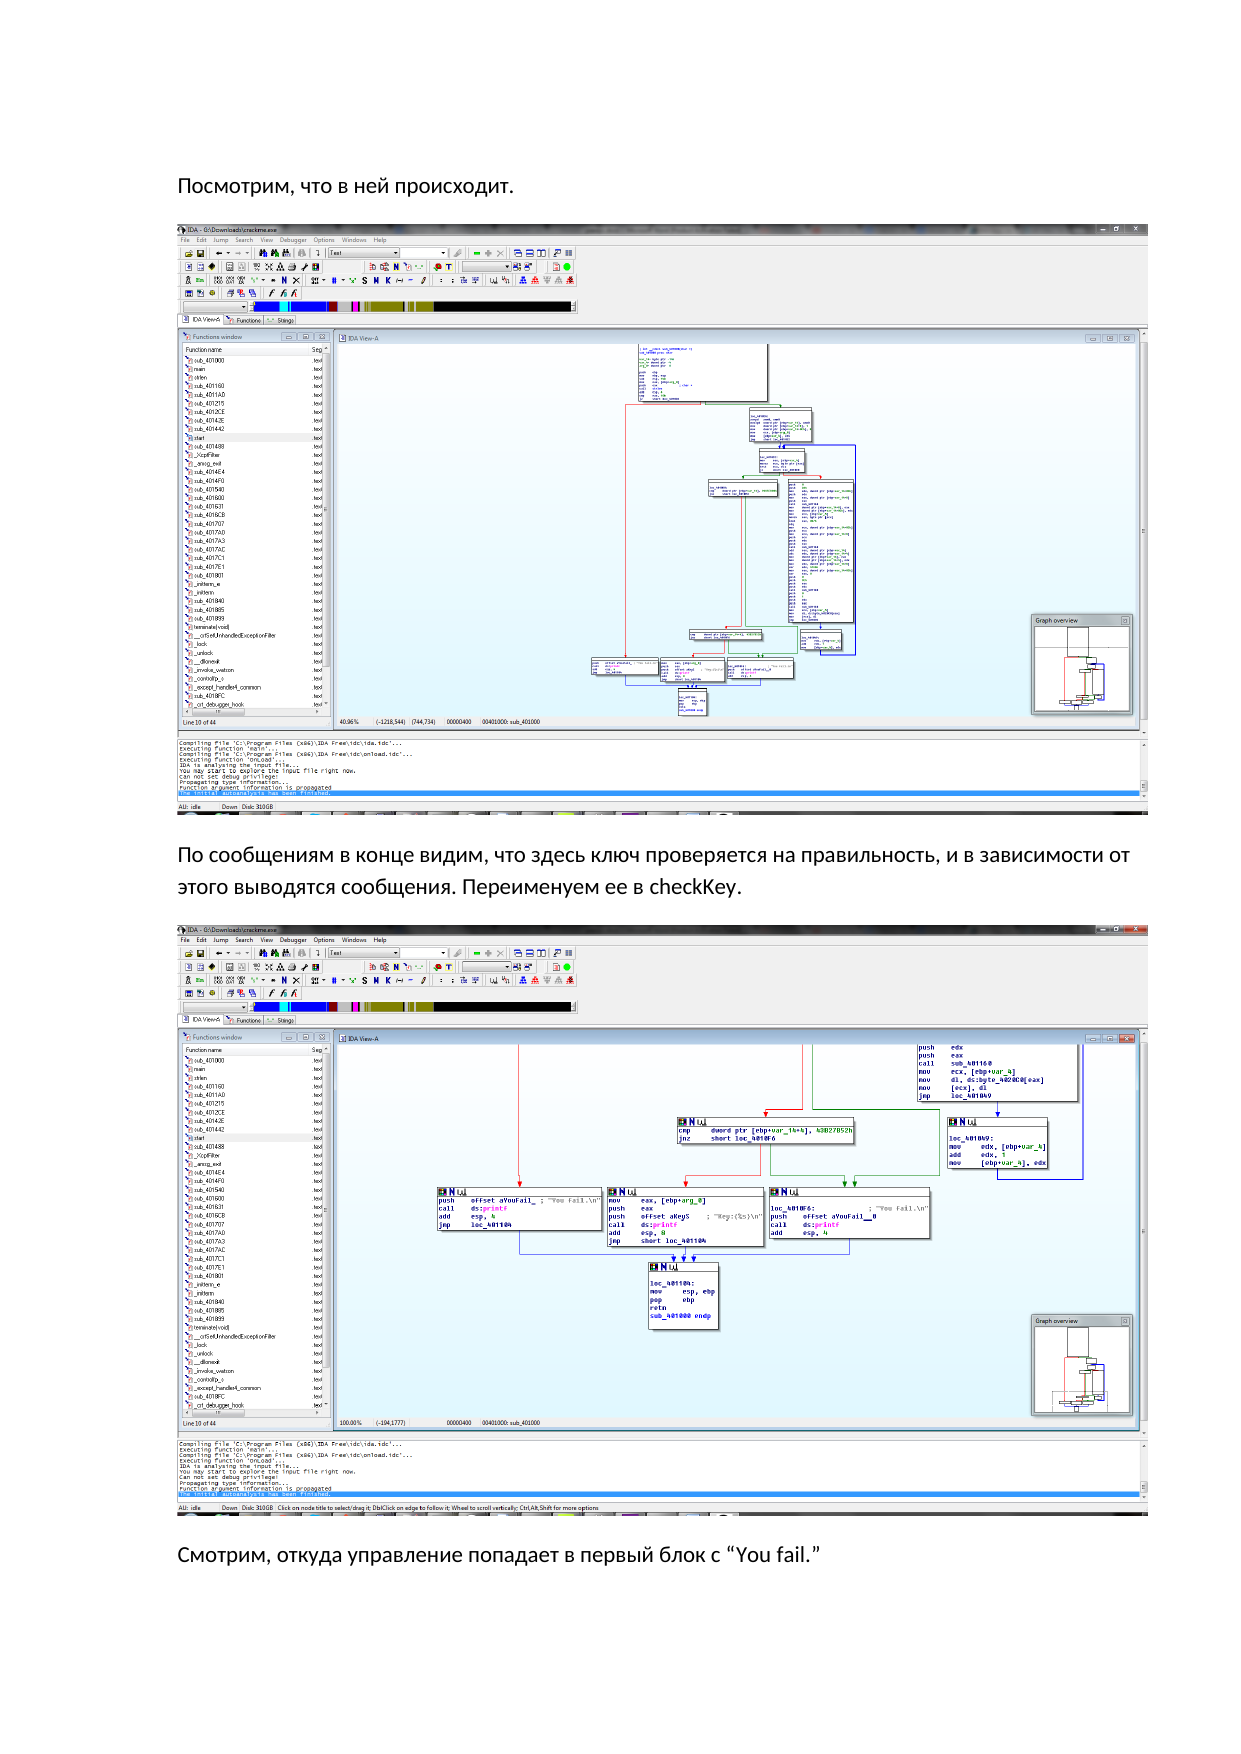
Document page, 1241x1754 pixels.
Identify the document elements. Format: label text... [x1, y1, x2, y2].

text По сообщениям в конце видим, что здесь ключ проверяется на правильность, и в зависимости от этого выводятся сообщения. Переименуем ее в checkKey. [177, 840, 1152, 900]
text Смотрим, откуда управление попадает в первый блок с “You fail.” [177, 1541, 1152, 1569]
text Посмотрим, что в ней происходит. [177, 171, 1152, 199]
